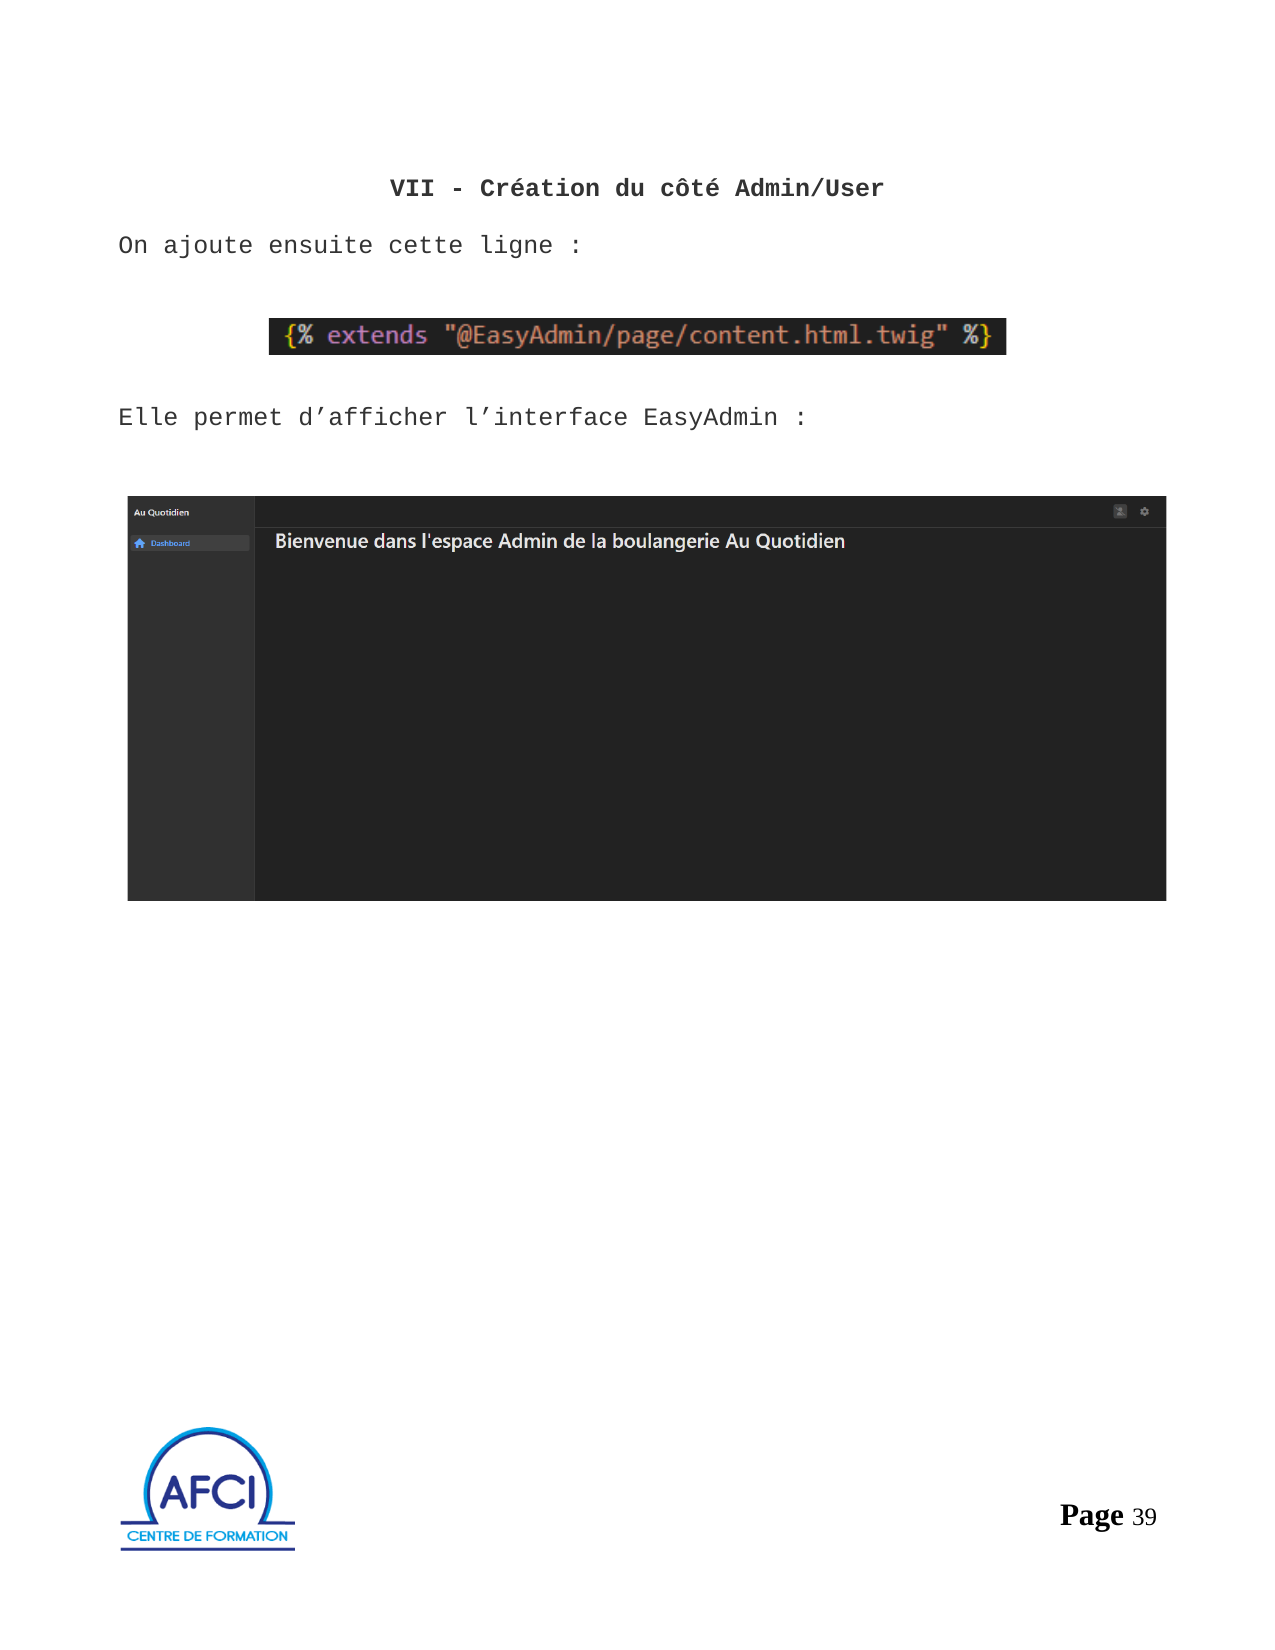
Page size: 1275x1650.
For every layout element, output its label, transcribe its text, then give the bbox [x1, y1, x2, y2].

text VII - Création du côté Admin/User [118, 176, 1157, 204]
picture [268, 318, 1007, 355]
text On ajoute ensuite cette ligne : [118, 233, 1157, 261]
picture [120, 1427, 295, 1551]
picture [127, 496, 1167, 901]
text Elle permet d’afficher l’interface EasyAdmin : [118, 405, 1157, 433]
